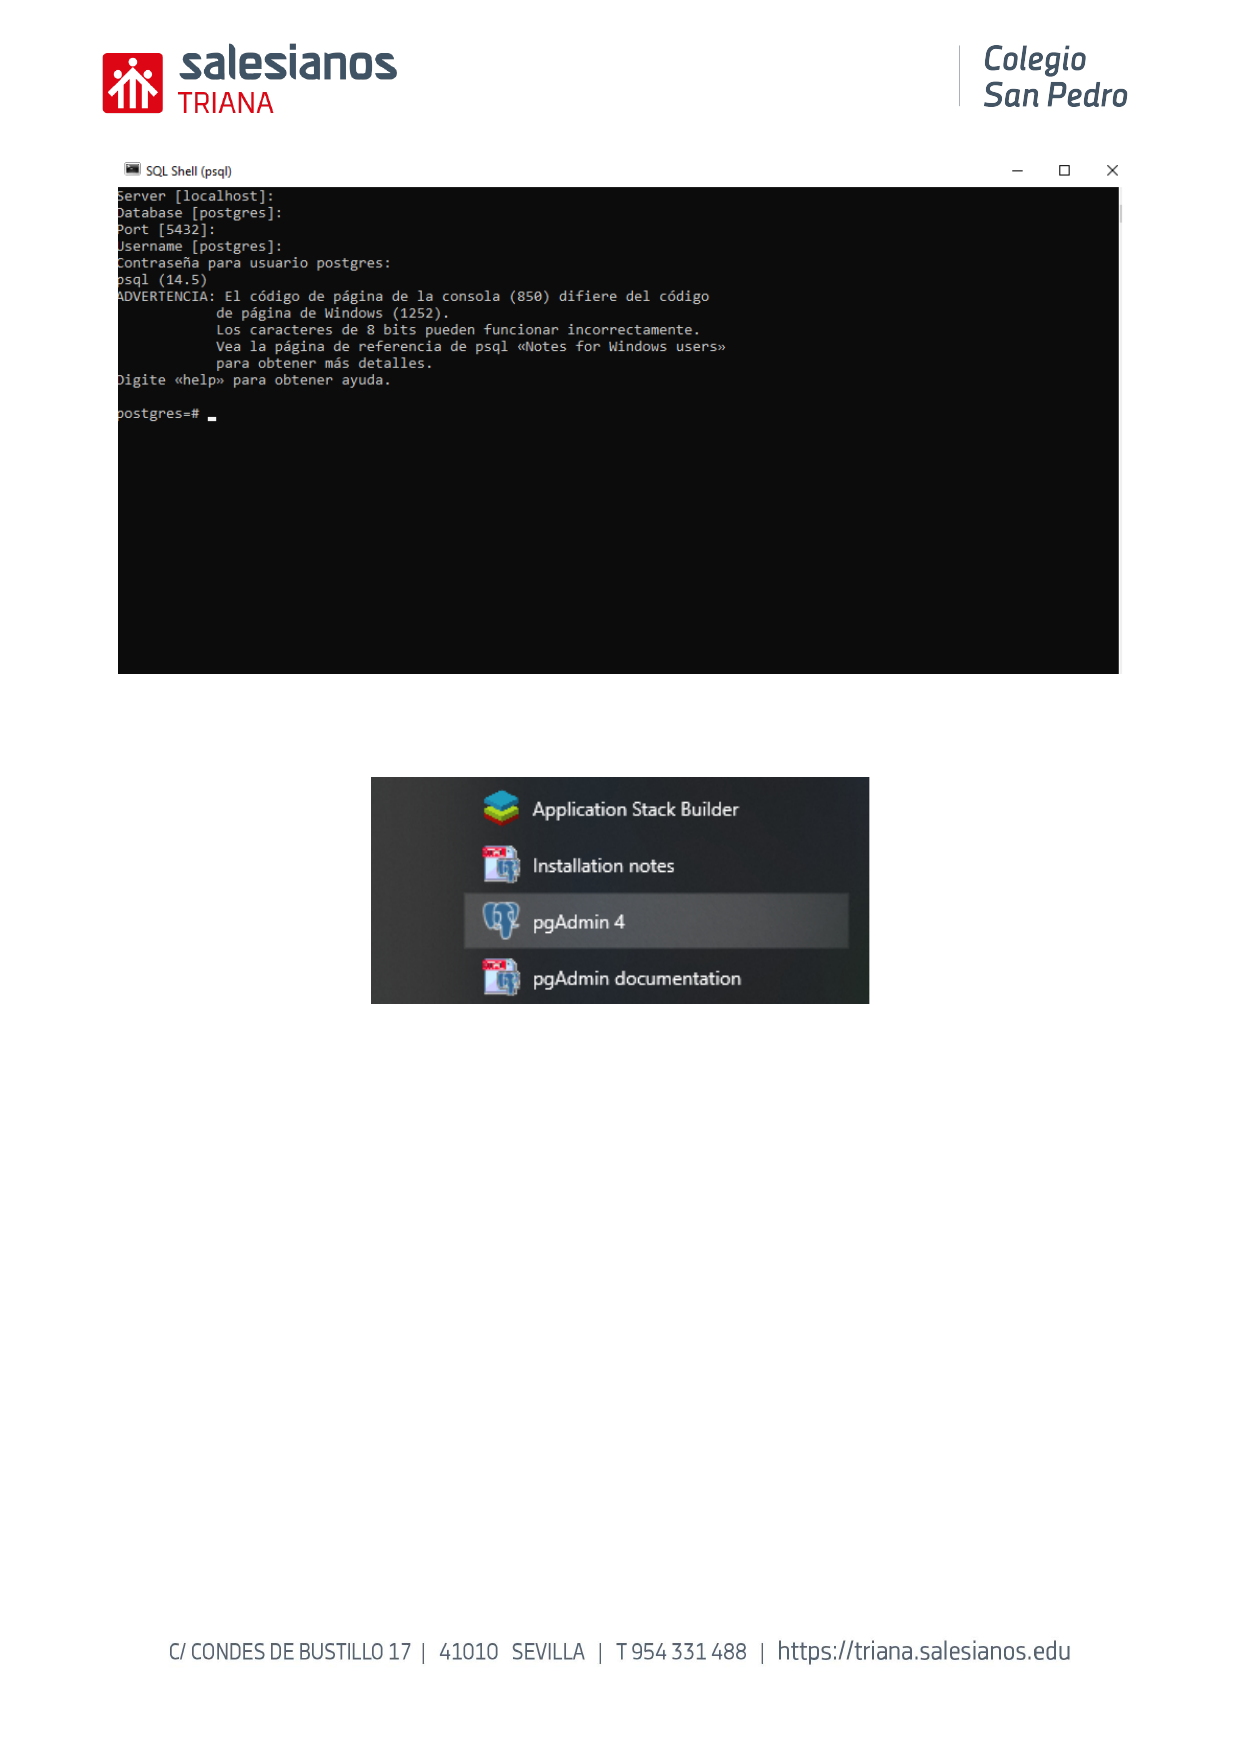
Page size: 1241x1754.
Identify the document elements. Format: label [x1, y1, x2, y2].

picture [118, 162, 1123, 674]
picture [371, 777, 870, 1004]
picture [93, 28, 402, 125]
picture [951, 32, 1136, 122]
picture [0, 1632, 1241, 1699]
